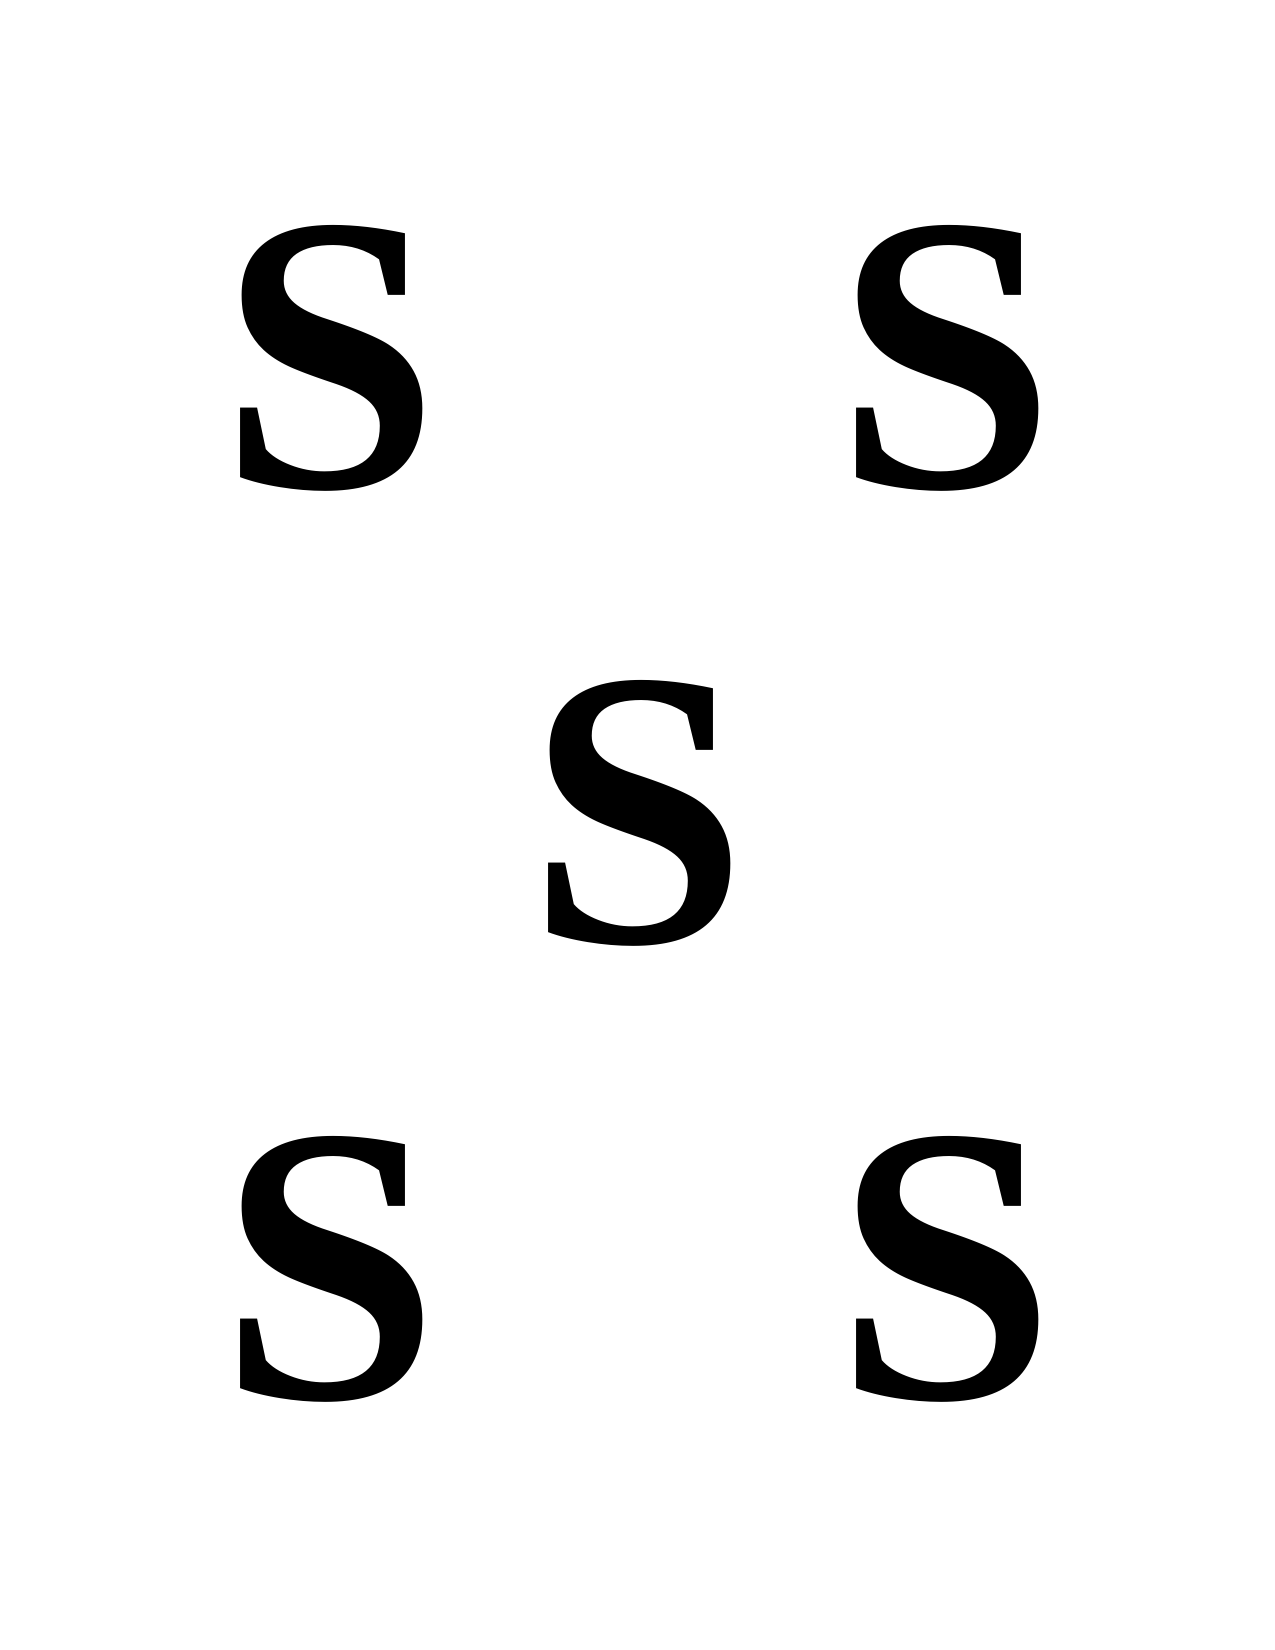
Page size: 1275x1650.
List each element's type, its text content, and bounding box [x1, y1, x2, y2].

text S S [118, 118, 1157, 573]
text S [118, 573, 1157, 1028]
text S S [118, 1028, 1157, 1484]
